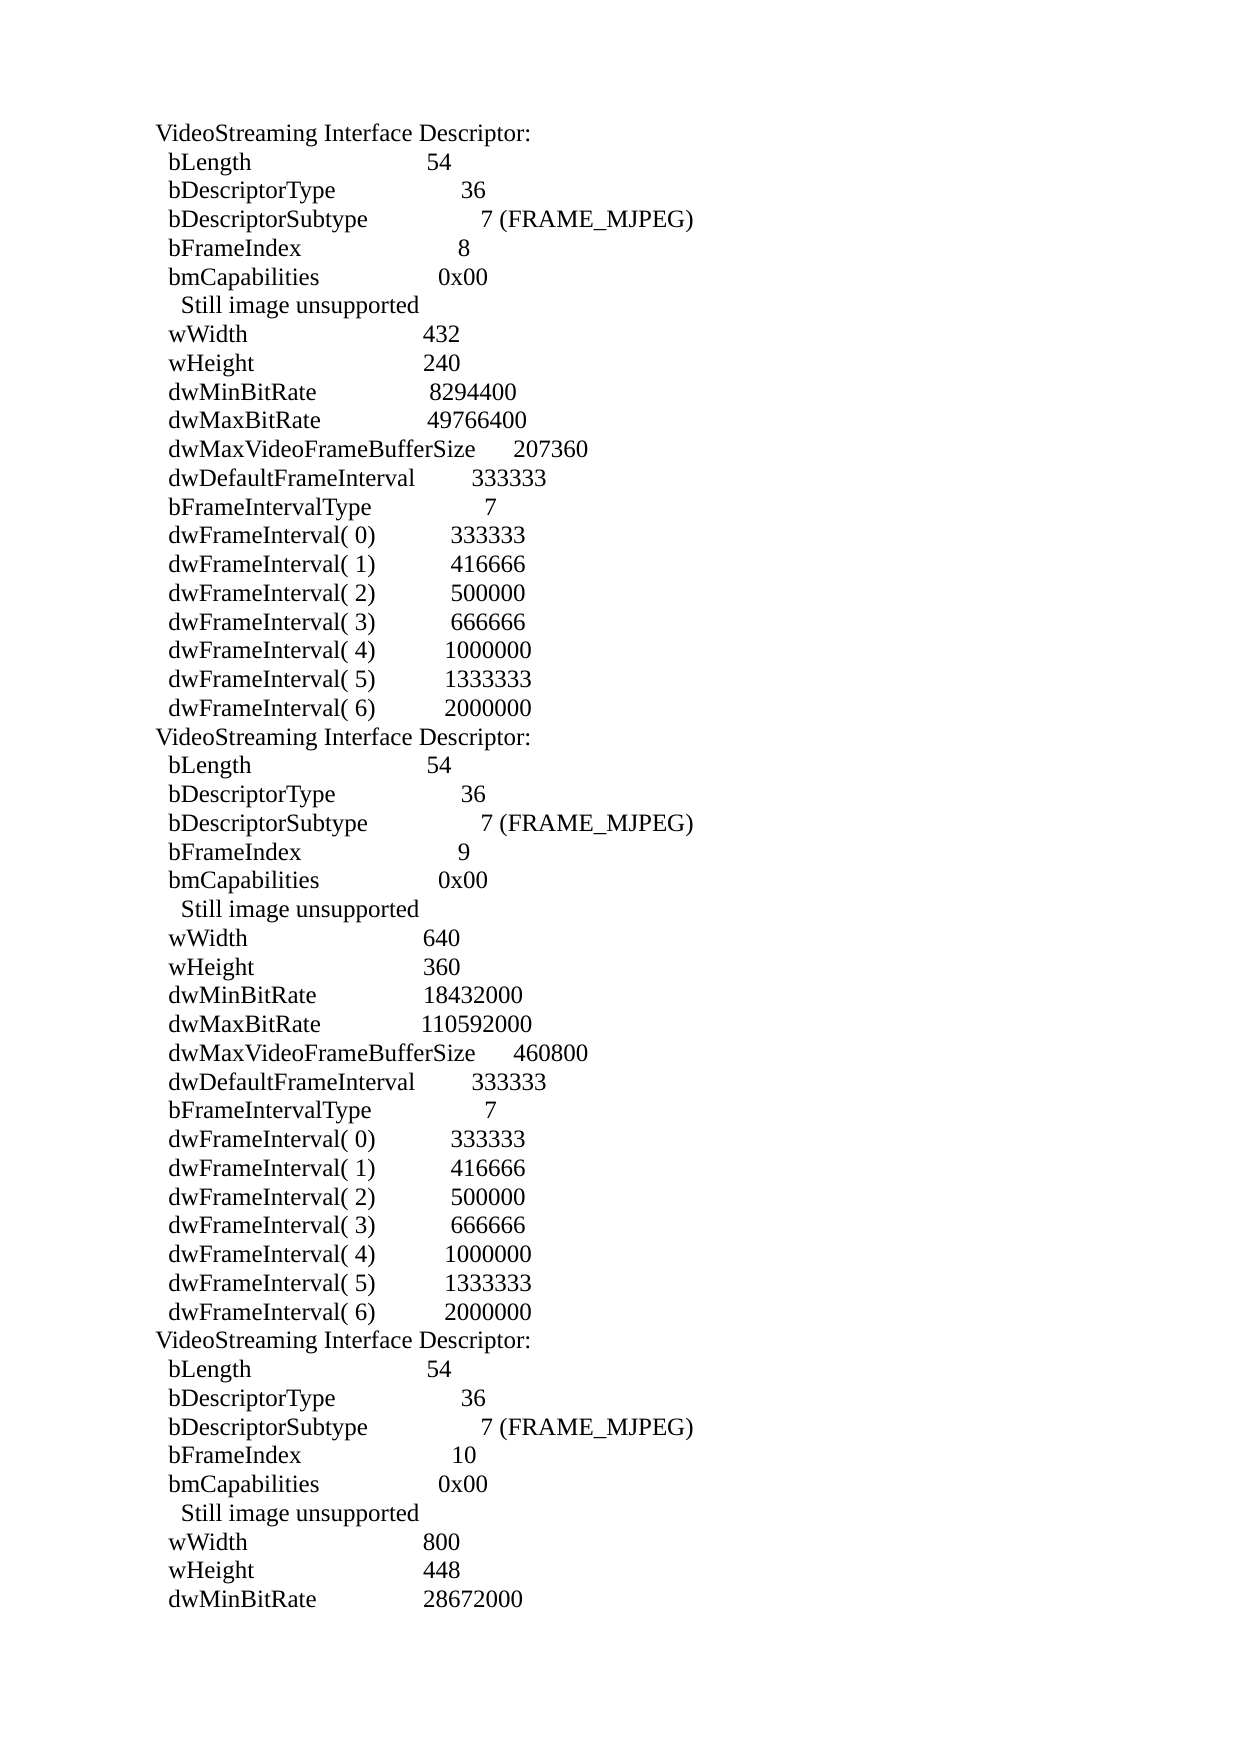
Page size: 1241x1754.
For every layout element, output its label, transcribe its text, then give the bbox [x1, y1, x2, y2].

text bDescriptorSubtype 7 (FRAME_MJPEG) [118, 204, 1122, 233]
text dwFrameInterval( 6) 2000000 [118, 1297, 1122, 1326]
text bFrameIntervalType 7 [118, 492, 1122, 521]
text dwFrameInterval( 5) 1333333 [118, 1268, 1122, 1297]
text VideoStreaming Interface Descriptor: [118, 1326, 1122, 1354]
text dwDefaultFrameInterval 333333 [118, 1067, 1122, 1096]
text dwMaxVideoFrameBufferSize 207360 [118, 434, 1122, 463]
text bFrameIndex 10 [118, 1441, 1122, 1469]
text dwMinBitRate 18432000 [118, 981, 1122, 1009]
text dwFrameInterval( 3) 666666 [118, 1211, 1122, 1239]
text dwMaxBitRate 110592000 [118, 1009, 1122, 1038]
text bDescriptorSubtype 7 (FRAME_MJPEG) [118, 1412, 1122, 1441]
text dwFrameInterval( 3) 666666 [118, 607, 1122, 636]
text bDescriptorType 36 [118, 176, 1122, 204]
text bDescriptorSubtype 7 (FRAME_MJPEG) [118, 808, 1122, 837]
text VideoStreaming Interface Descriptor: [118, 722, 1122, 751]
text dwMaxBitRate 49766400 [118, 406, 1122, 434]
text dwMinBitRate 8294400 [118, 377, 1122, 406]
text bFrameIntervalType 7 [118, 1096, 1122, 1124]
text Still image unsupported [118, 291, 1122, 319]
text dwFrameInterval( 2) 500000 [118, 1182, 1122, 1211]
text dwFrameInterval( 4) 1000000 [118, 636, 1122, 664]
text wWidth 640 [118, 923, 1122, 952]
text wHeight 360 [118, 952, 1122, 981]
text dwMaxVideoFrameBufferSize 460800 [118, 1038, 1122, 1067]
text wHeight 448 [118, 1556, 1122, 1584]
text Still image unsupported [118, 894, 1122, 923]
text bmCapabilities 0x00 [118, 866, 1122, 894]
text bFrameIndex 8 [118, 233, 1122, 262]
text dwFrameInterval( 0) 333333 [118, 1124, 1122, 1153]
text bLength 54 [118, 147, 1122, 176]
text bLength 54 [118, 1354, 1122, 1383]
text dwFrameInterval( 5) 1333333 [118, 664, 1122, 693]
text bLength 54 [118, 751, 1122, 779]
text bDescriptorType 36 [118, 779, 1122, 808]
text wWidth 800 [118, 1527, 1122, 1556]
text wHeight 240 [118, 348, 1122, 377]
text dwFrameInterval( 1) 416666 [118, 1153, 1122, 1182]
text VideoStreaming Interface Descriptor: [118, 118, 1122, 147]
text Still image unsupported [118, 1498, 1122, 1527]
text bFrameIndex 9 [118, 837, 1122, 866]
text bmCapabilities 0x00 [118, 262, 1122, 291]
text bmCapabilities 0x00 [118, 1469, 1122, 1498]
text dwFrameInterval( 0) 333333 [118, 521, 1122, 549]
text wWidth 432 [118, 319, 1122, 348]
text dwFrameInterval( 4) 1000000 [118, 1239, 1122, 1268]
text dwMinBitRate 28672000 [118, 1584, 1122, 1613]
text dwFrameInterval( 2) 500000 [118, 578, 1122, 607]
text dwDefaultFrameInterval 333333 [118, 463, 1122, 492]
text dwFrameInterval( 1) 416666 [118, 549, 1122, 578]
text bDescriptorType 36 [118, 1383, 1122, 1412]
text dwFrameInterval( 6) 2000000 [118, 693, 1122, 722]
